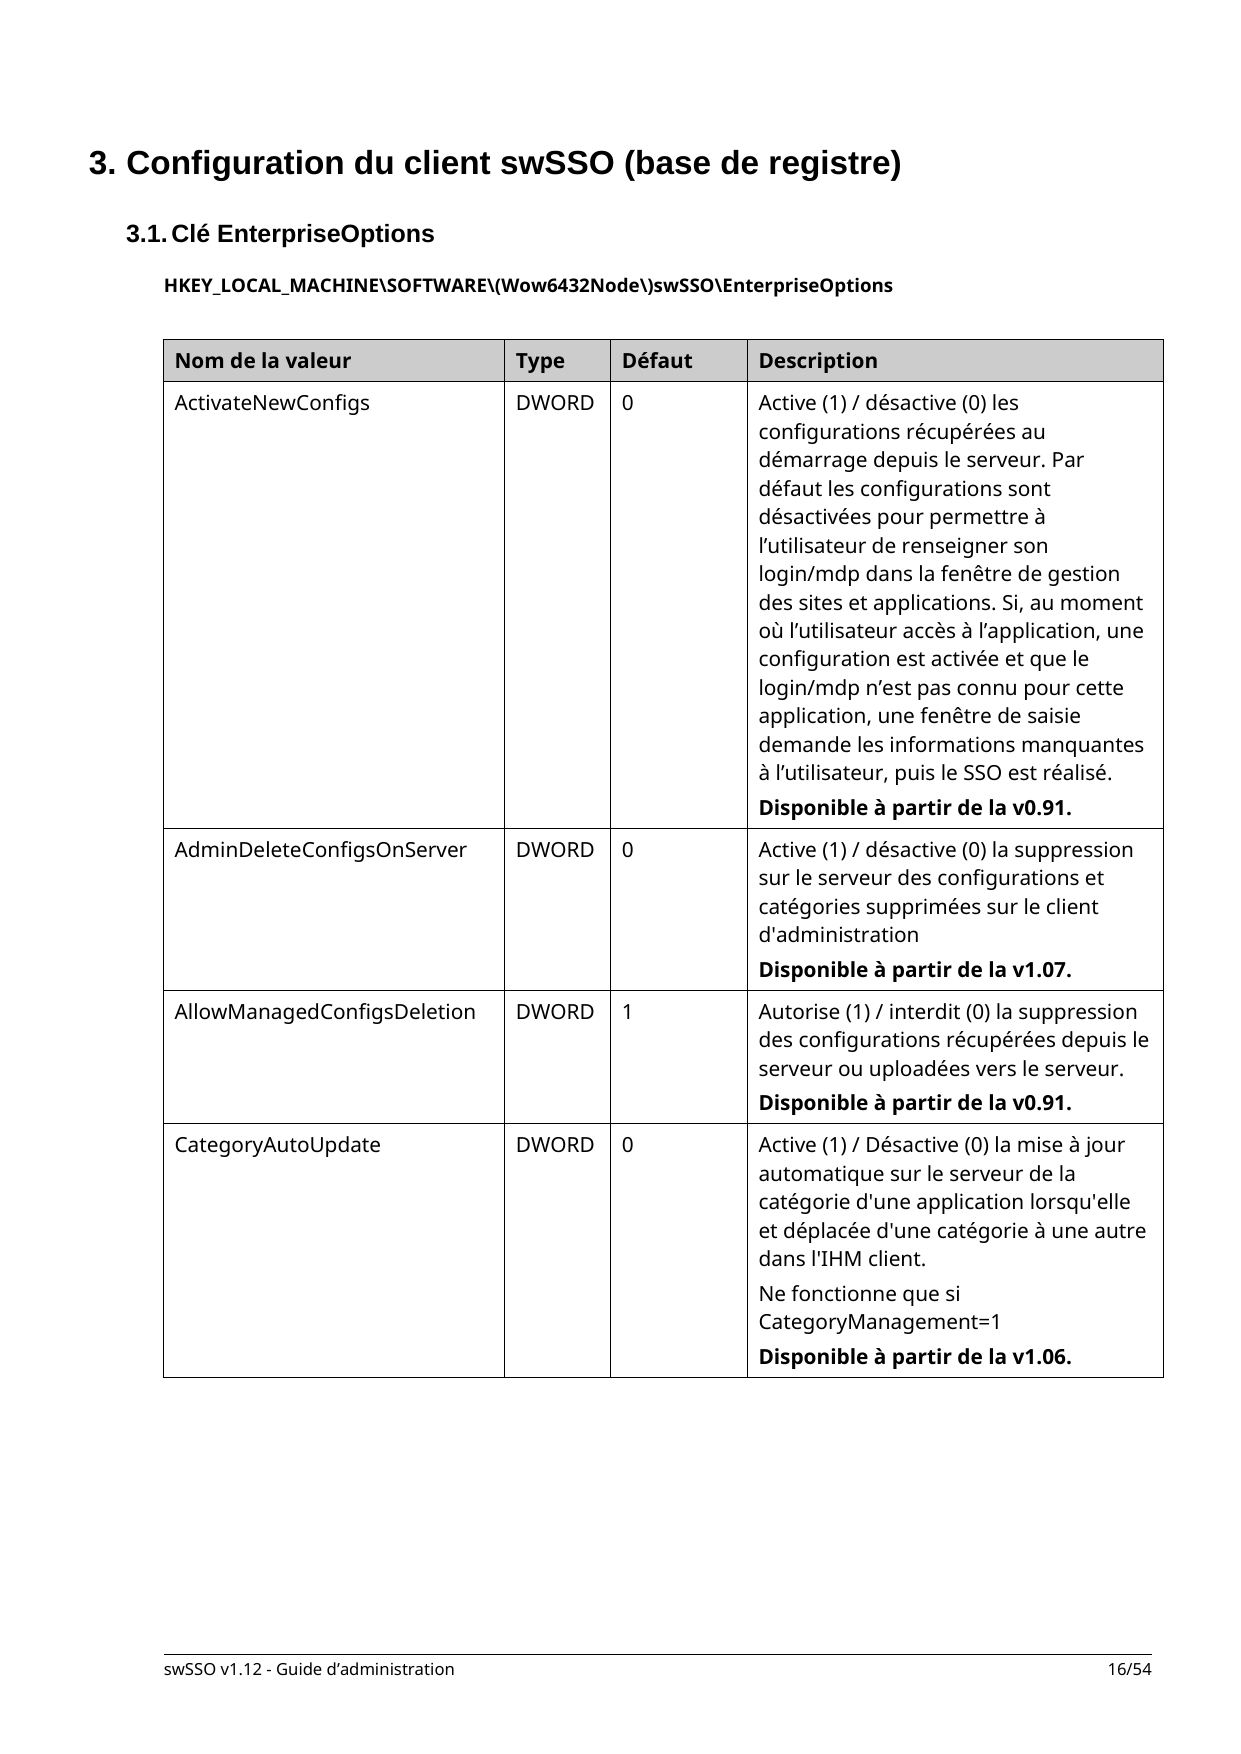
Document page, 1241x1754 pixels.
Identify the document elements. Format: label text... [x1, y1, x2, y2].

table_header Défaut [611, 340, 747, 381]
table_cell DWORD [505, 991, 610, 1123]
table_header Type [505, 340, 610, 381]
table_cell Active (1) / Désactive (0) la mise à jour automatique sur le serveur de la catégorie d'une application lorsqu'elle et déplacée d'une catégorie à une autre dans l'IHM client. Ne fonctionne que si CategoryManagement=1 Disponible à partir de la v1.06. [748, 1124, 1163, 1377]
table_cell 0 [611, 382, 747, 828]
table_cell Active (1) / désactive (0) la suppression sur le serveur des configurations et catégories supprimées sur le client d'administration Disponible à partir de la v1.07. [748, 829, 1163, 989]
table_cell AdminDeleteConfigsOnServer [164, 829, 504, 989]
text HKEY_LOCAL_MACHINE\SOFTWARE\(Wow6432Node\)swSSO\EnterpriseOptions [164, 273, 1152, 298]
subtitle Configuration du client swSSO (base de registre) [89, 143, 1152, 182]
table_cell DWORD [505, 829, 610, 989]
table_cell DWORD [505, 382, 610, 828]
table_cell Active (1) / désactive (0) les configurations récupérées au démarrage depuis le serveur. Par défaut les configurations sont désactivées pour permettre à l’utilisateur de renseigner son login/mdp dans la fenêtre de gestion des sites et applications. Si, au moment où l’utilisateur accès à l’application, une configuration est activée et que le login/mdp n’est pas connu pour cette application, une fenêtre de saisie demande les informations manquantes à l’utilisateur, puis le SSO est réalisé. Disponible à partir de la v0.91. [748, 382, 1163, 828]
subtitle Clé EnterpriseOptions [126, 219, 1152, 248]
table_cell CategoryAutoUpdate [164, 1124, 504, 1377]
table_cell ActivateNewConfigs [164, 382, 504, 828]
table_header Description [748, 340, 1163, 381]
table_cell 1 [611, 991, 747, 1123]
table_cell 0 [611, 1124, 747, 1377]
table_cell AllowManagedConfigsDeletion [164, 991, 504, 1123]
table_cell DWORD [505, 1124, 610, 1377]
table_cell Autorise (1) / interdit (0) la suppression des configurations récupérées depuis le serveur ou uploadées vers le serveur. Disponible à partir de la v0.91. [748, 991, 1163, 1123]
table_cell 0 [611, 829, 747, 989]
table_header Nom de la valeur [164, 340, 504, 381]
